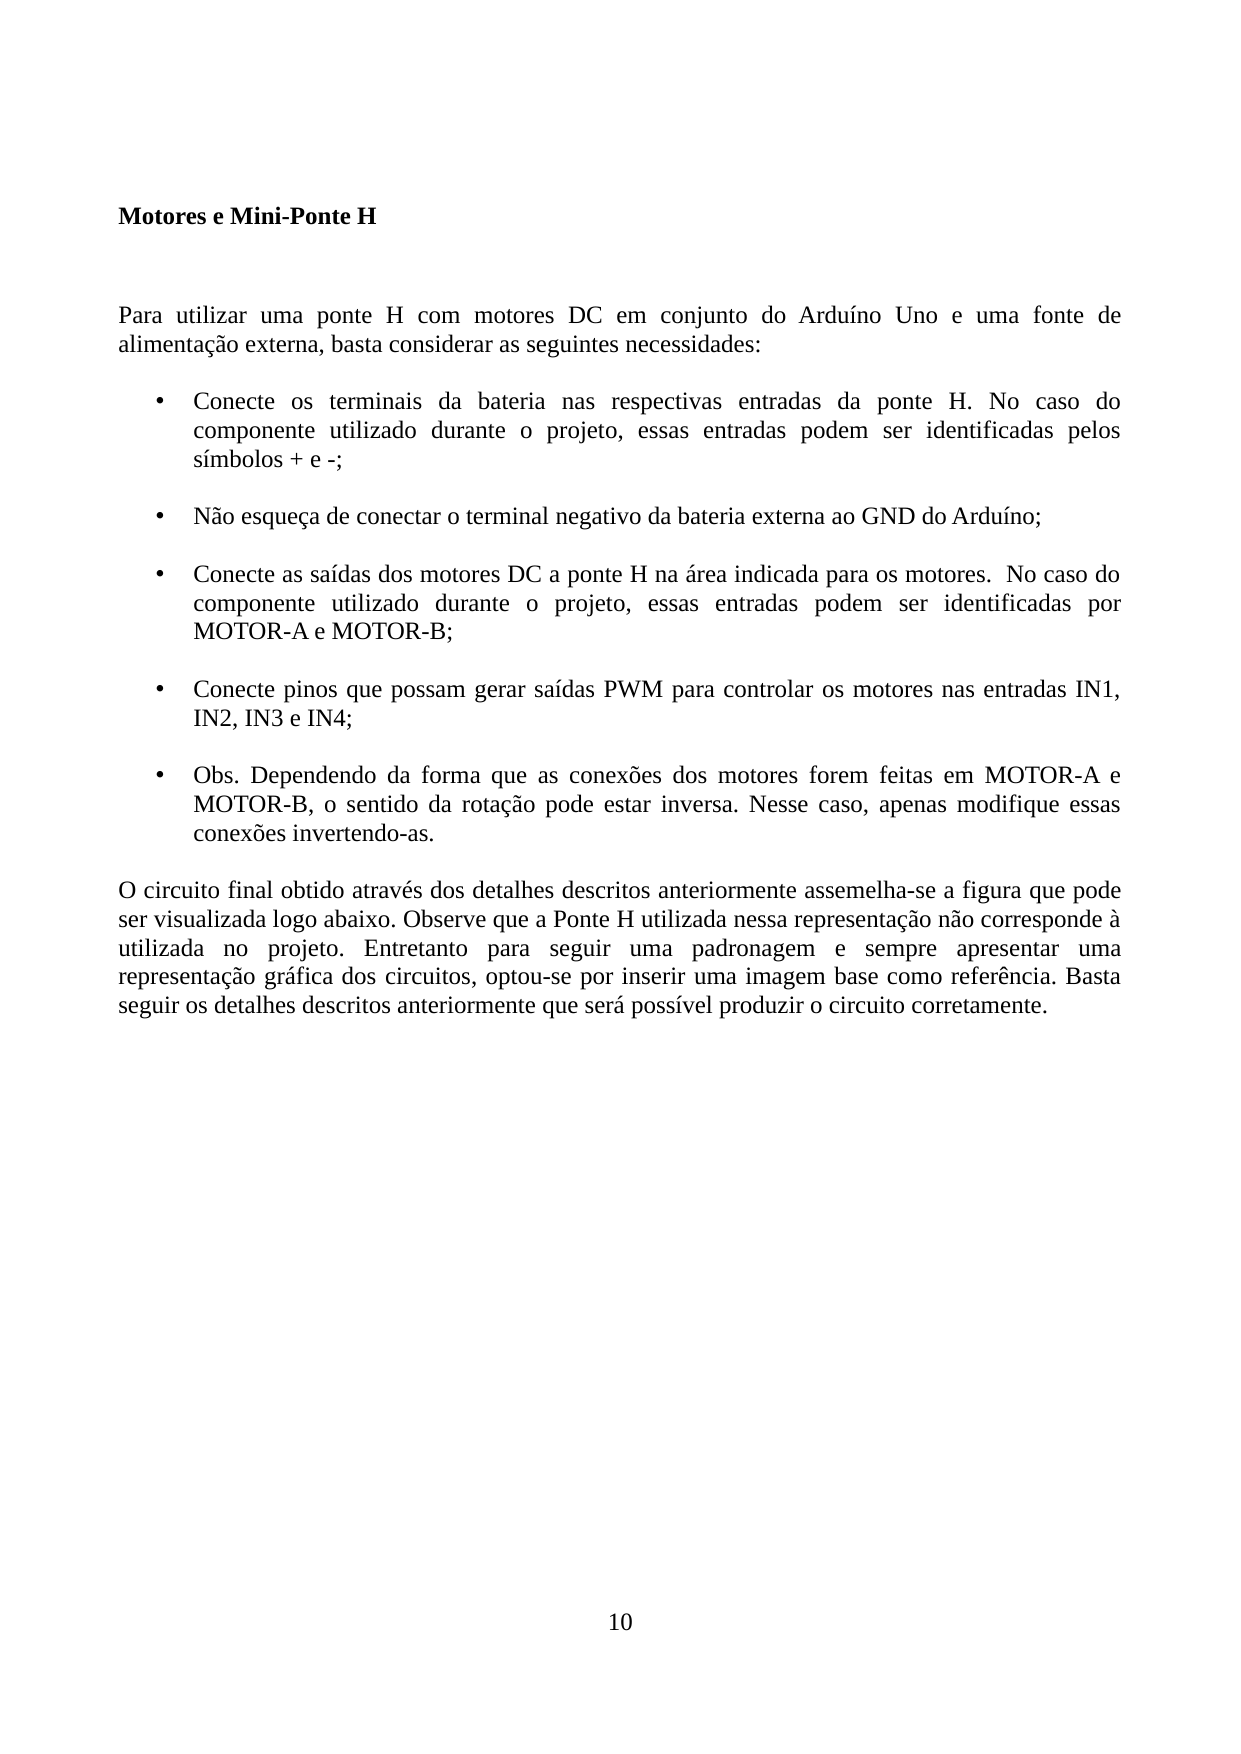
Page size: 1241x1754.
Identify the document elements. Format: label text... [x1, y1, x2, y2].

list Conecte pinos que possam gerar saídas PWM para controlar os motores nas entradas IN1, IN2, IN3 e IN4; [156, 674, 1122, 731]
list Obs. Dependendo da forma que as conexões dos motores forem feitas em MOTOR-A e MOTOR-B, o sentido da rotação pode estar inversa. Nesse caso, apenas modifique essas conexões invertendo-as. [156, 760, 1122, 846]
list Conecte os terminais da bateria nas respectivas entradas da ponte H. No caso do componente utilizado durante o projeto, essas entradas podem ser identificadas pelos símbolos + e -; [156, 386, 1122, 473]
text O circuito final obtido através dos detalhes descritos anteriormente assemelha-se a figura que pode ser visualizada logo abaixo. Observe que a Ponte H utilizada nessa representação não corresponde à utilizada no projeto. Entretanto para seguir uma padronagem e sempre apresentar uma representação gráfica dos circuitos, optou-se por inserir uma imagem base como referência. Basta seguir os detalhes descritos anteriormente que será possível produzir o circuito corretamente. [118, 875, 1122, 1019]
subtitle Motores e Mini-Ponte H [118, 201, 1122, 230]
list Não esqueça de conectar o terminal negativo da bateria externa ao GND do Arduíno; [156, 501, 1122, 530]
list Conecte as saídas dos motores DC a ponte H na área indicada para os motores. No caso do componente utilizado durante o projeto, essas entradas podem ser identificadas por MOTOR-A e MOTOR-B; [156, 559, 1122, 645]
text Para utilizar uma ponte H com motores DC em conjunto do Arduíno Uno e uma fonte de alimentação externa, basta considerar as seguintes necessidades: [118, 300, 1122, 358]
